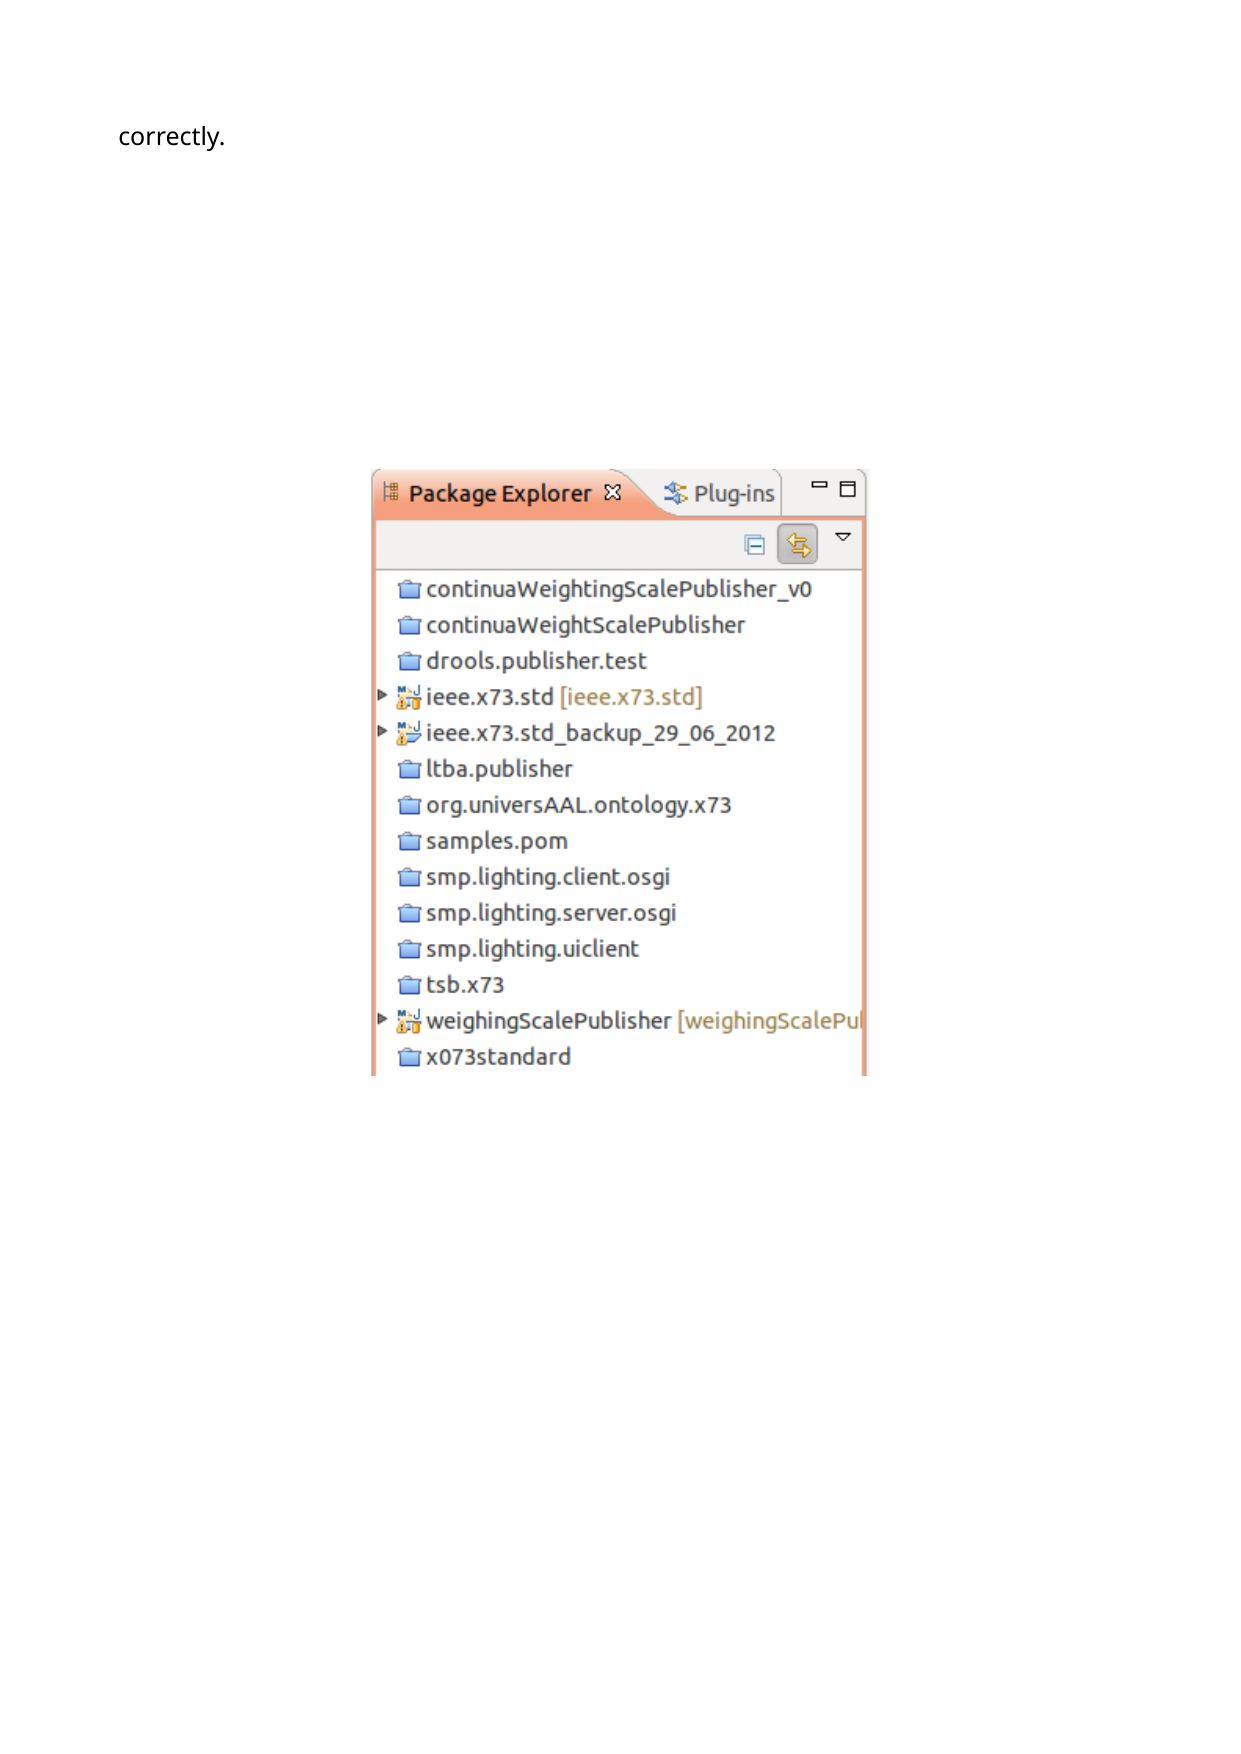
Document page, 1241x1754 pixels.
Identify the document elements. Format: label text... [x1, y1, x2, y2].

subtitle correctly. [118, 118, 1122, 152]
picture [371, 469, 870, 1076]
